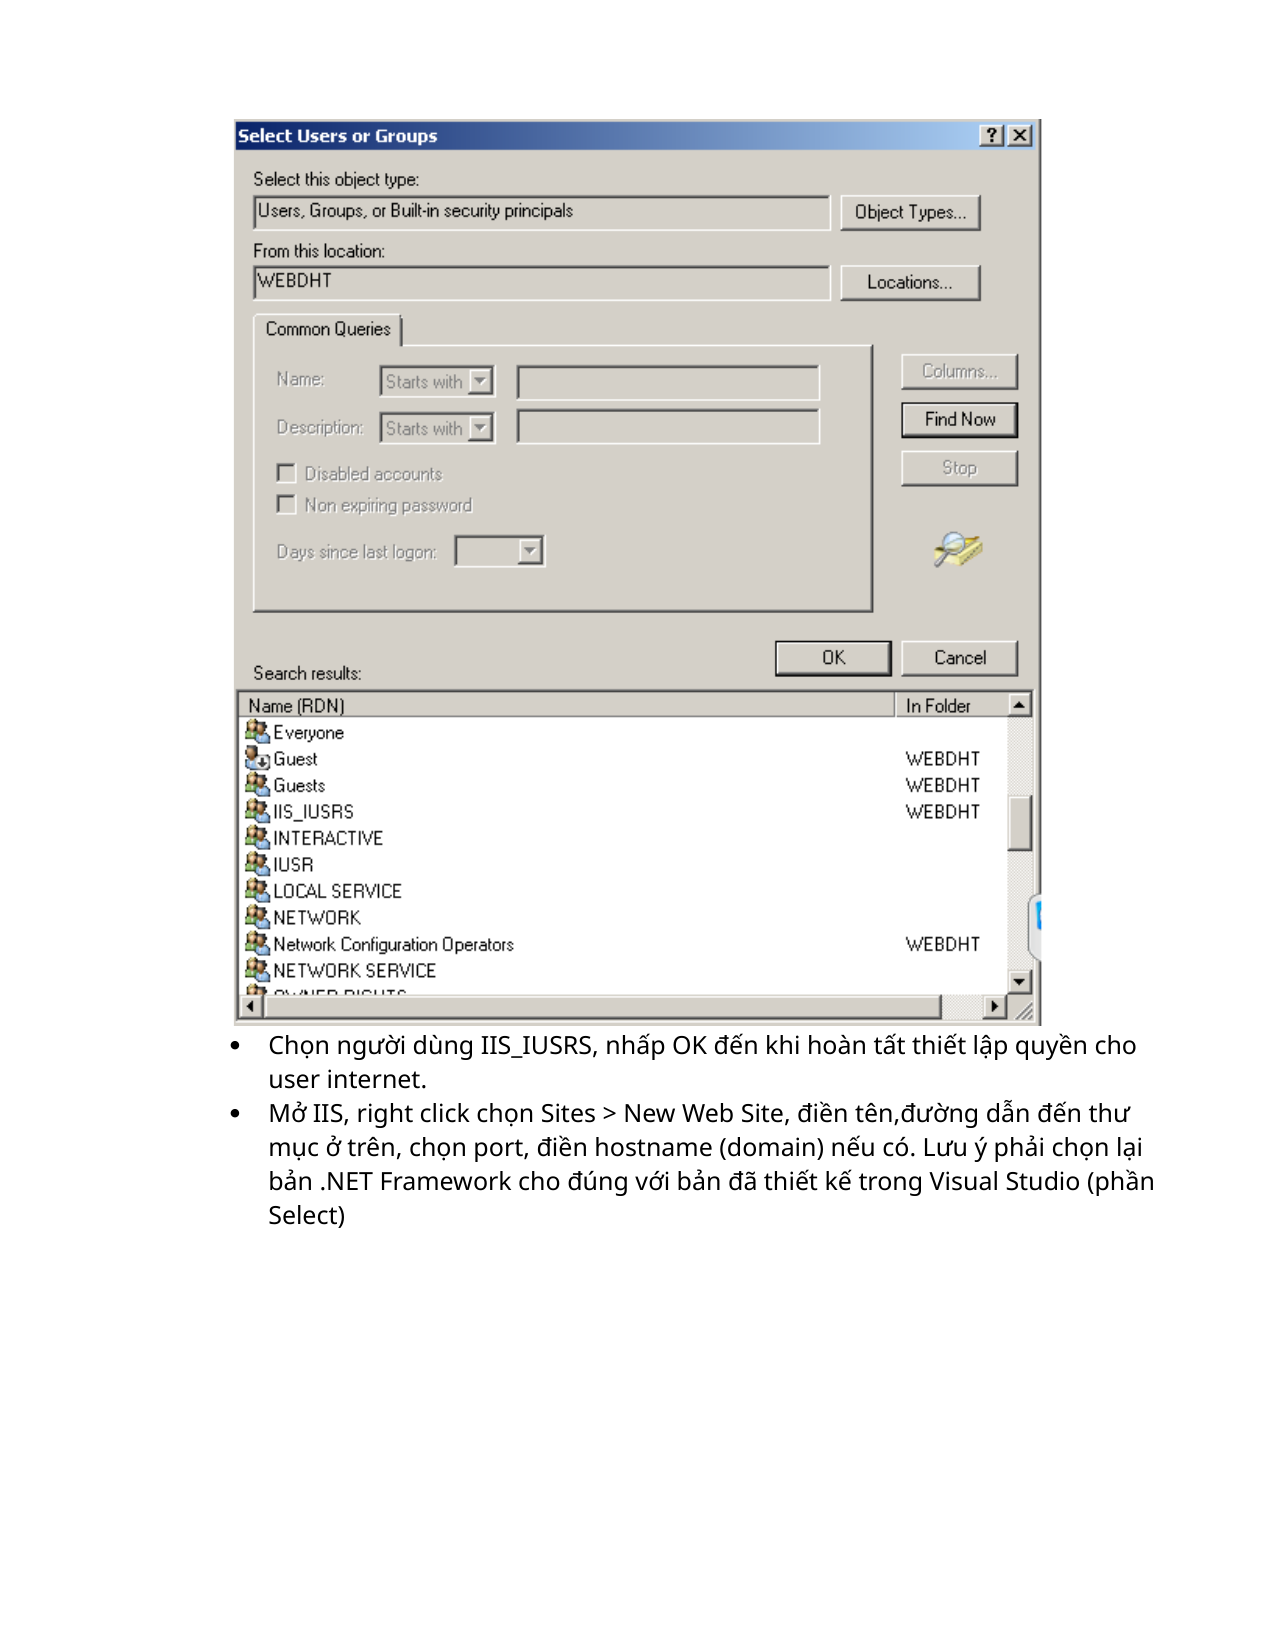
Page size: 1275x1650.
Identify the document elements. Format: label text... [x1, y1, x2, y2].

picture [233, 119, 1042, 1026]
list Mở IIS, right click chọn Sites > New Web Site, điền tên,đường dẫn đến thư mục ở trên, chọn port, điền hostname (domain) nếu có. Lưu ý phải chọn lại bản .NET Framework cho đúng với bản đã thiết kế trong Visual Studio (phần Select) [231, 1096, 1157, 1232]
list Chọn người dùng IIS_IUSRS, nhấp OK đến khi hoàn tất thiết lập quyền cho user internet. [231, 118, 1157, 1096]
